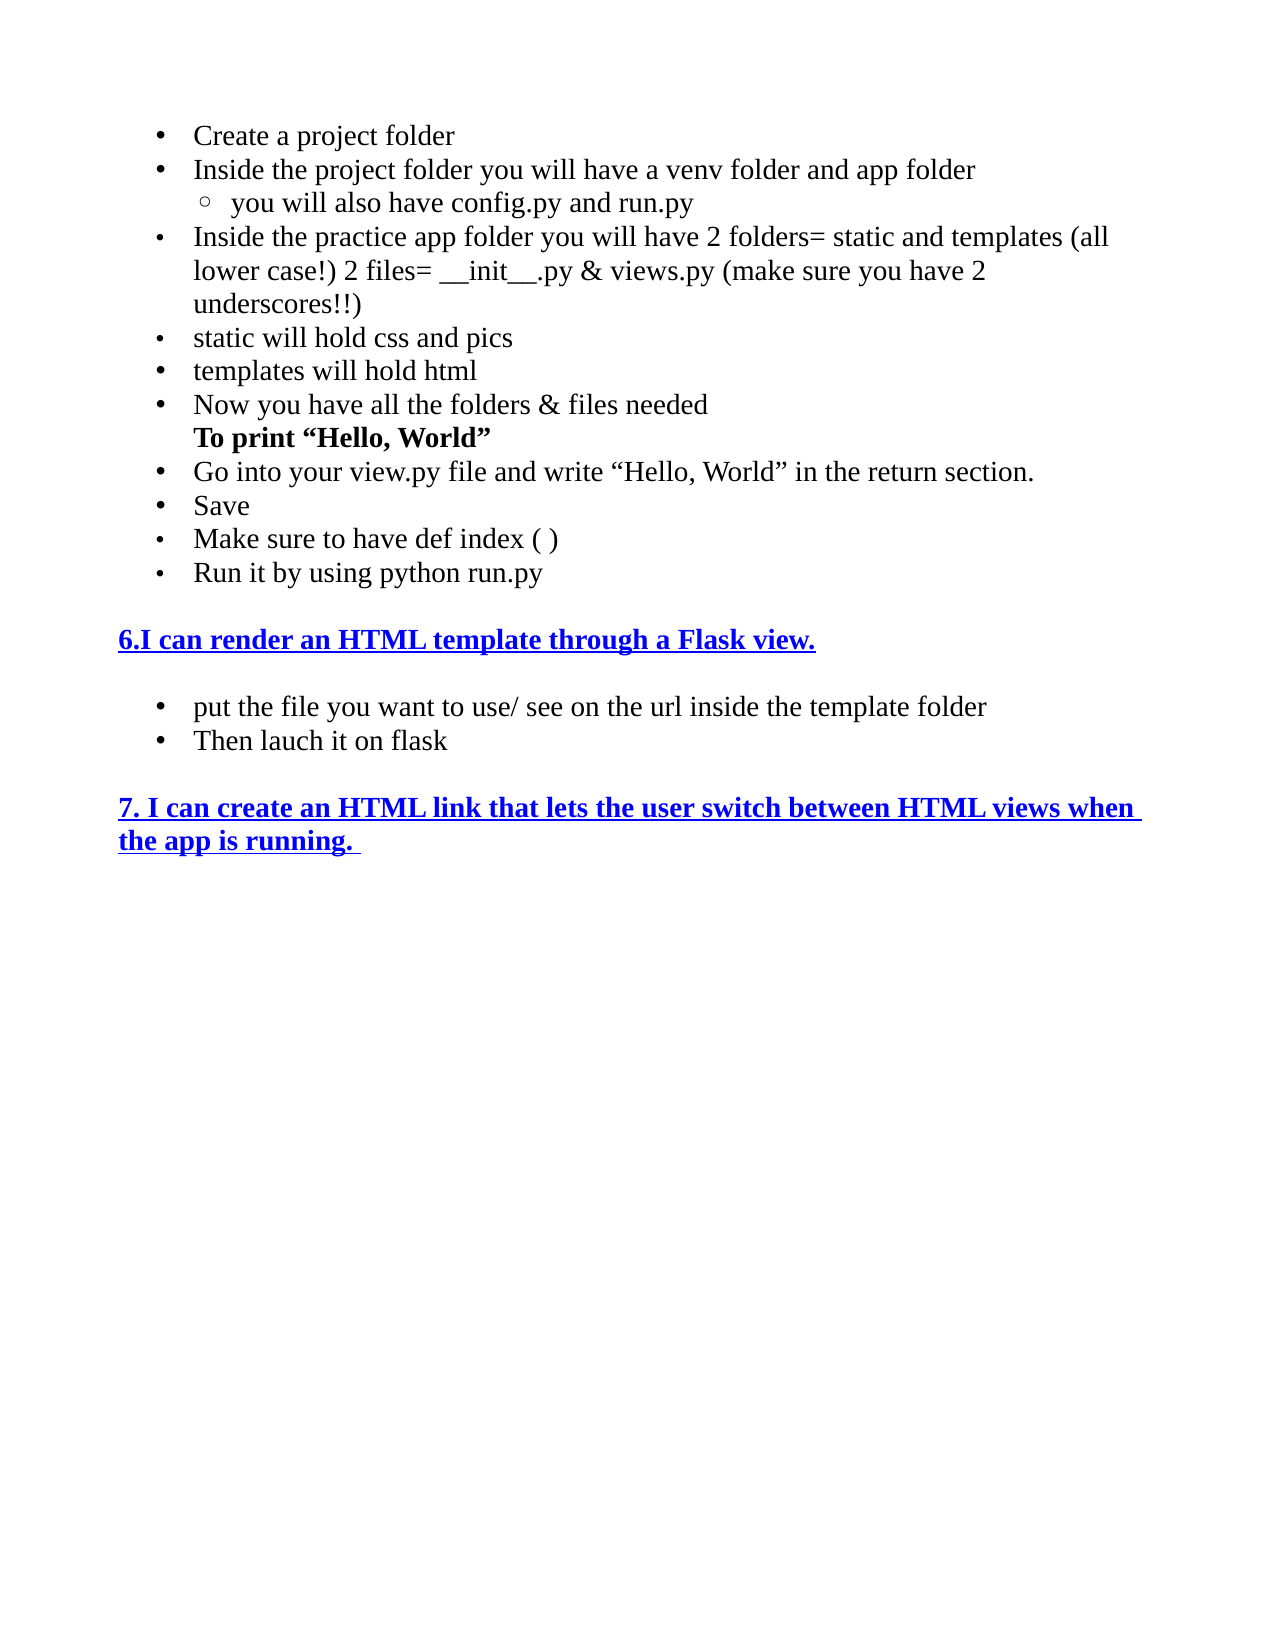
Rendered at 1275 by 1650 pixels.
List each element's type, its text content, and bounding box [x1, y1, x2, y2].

list Save [156, 488, 1157, 521]
list Inside the project folder you will have a venv folder and app folder [156, 152, 1157, 185]
text 6.I can render an HTML template through a Flask view. [118, 622, 1157, 656]
list Go into your view.py file and write “Hello, World” in the return section. [156, 454, 1157, 488]
list Make sure to have def index ( ) [156, 521, 1157, 555]
list Then lauch it on flask [156, 723, 1157, 756]
list put the file you want to use/ see on the url inside the template folder [156, 689, 1157, 723]
list static will hold css and pics [156, 320, 1157, 353]
list Now you have all the folders & files needed [156, 387, 1157, 421]
list templates will hold html [156, 353, 1157, 387]
list Run it by using python run.py [156, 555, 1157, 588]
list you will also have config.py and run.py [193, 185, 1157, 219]
list To print “Hello, World” [156, 421, 1157, 454]
list Create a project folder [156, 118, 1157, 152]
list Inside the practice app folder you will have 2 folders= static and templates (all lower case!) 2 files= __init__.py & views.py (make sure you have 2 underscores!!) [156, 219, 1157, 320]
text 7. I can create an HTML link that lets the user switch between HTML views when the app is running. [118, 790, 1157, 857]
